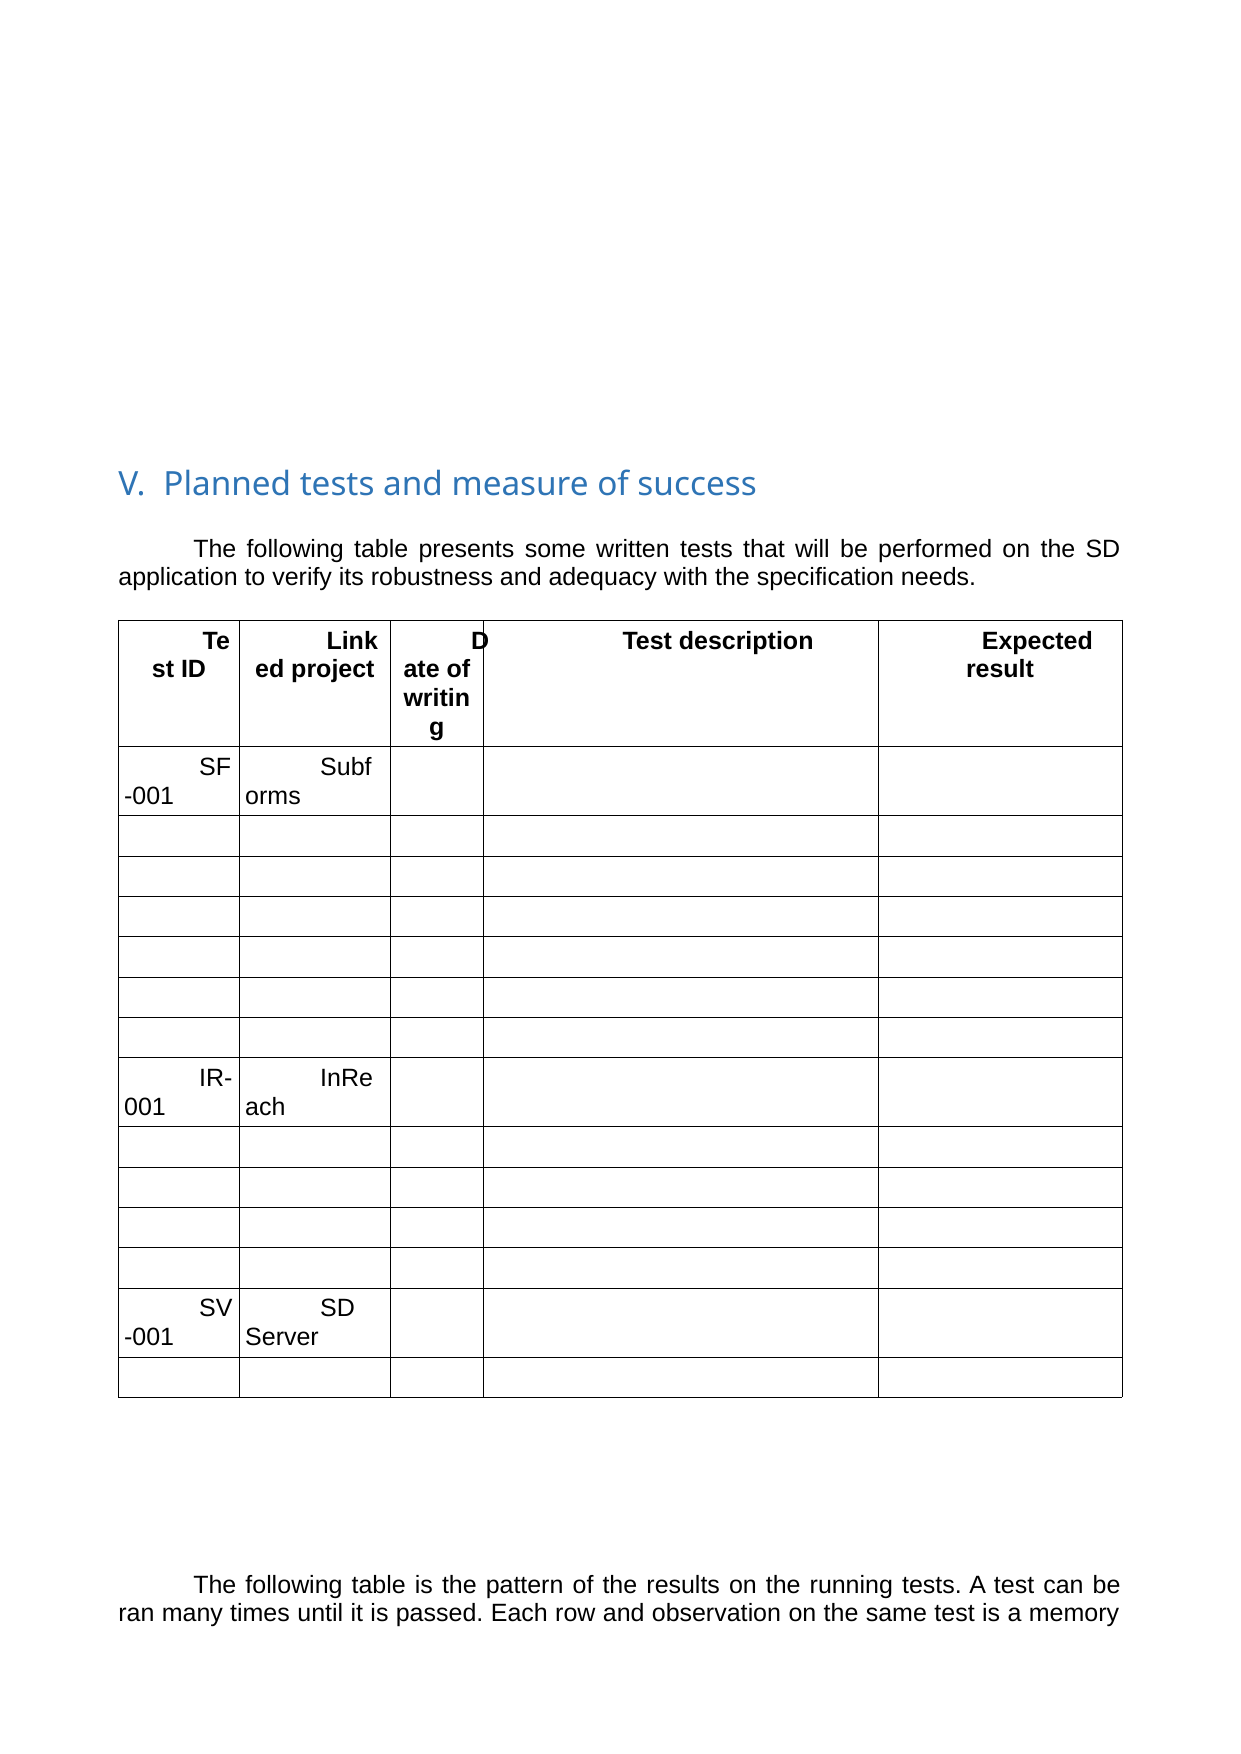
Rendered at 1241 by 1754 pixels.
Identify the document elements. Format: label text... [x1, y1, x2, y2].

table_cell [119, 1248, 239, 1288]
table_cell [391, 897, 483, 936]
table_cell [484, 1358, 878, 1397]
table_cell [879, 747, 1122, 815]
table_cell IR-001 [119, 1058, 239, 1126]
table_cell [119, 978, 239, 1017]
table_cell [879, 1358, 1122, 1397]
table_cell [240, 1168, 390, 1207]
table_cell SV-001 [119, 1289, 239, 1357]
table_cell [240, 1358, 390, 1397]
table_cell [119, 1168, 239, 1207]
table_cell [391, 1058, 483, 1126]
table_cell [391, 1168, 483, 1207]
table_cell [119, 897, 239, 936]
table_cell [391, 857, 483, 896]
table_cell [391, 816, 483, 856]
table_cell [879, 1018, 1122, 1057]
table_cell [879, 1127, 1122, 1167]
table_cell [119, 937, 239, 977]
table_cell [240, 978, 390, 1017]
table_cell [879, 1208, 1122, 1247]
table_cell [879, 1248, 1122, 1288]
table_cell [484, 1058, 878, 1126]
table_cell [484, 1168, 878, 1207]
table_cell [240, 1127, 390, 1167]
table_cell [879, 1168, 1122, 1207]
table_cell [391, 978, 483, 1017]
table_cell [484, 816, 878, 856]
table_cell [391, 747, 483, 815]
table_cell [391, 1127, 483, 1167]
table_cell [484, 897, 878, 936]
table_cell [240, 1208, 390, 1247]
table_cell [484, 1289, 878, 1357]
table_cell [240, 937, 390, 977]
table_cell [119, 1208, 239, 1247]
subtitle V. Planned tests and measure of success [118, 459, 1122, 505]
table_cell [879, 897, 1122, 936]
table_cell [240, 1248, 390, 1288]
table_cell [119, 1127, 239, 1167]
table_cell [391, 937, 483, 977]
table_cell [484, 1208, 878, 1247]
table_cell [240, 816, 390, 856]
table_cell [879, 857, 1122, 896]
table_header Linked project [240, 621, 390, 746]
table_cell [879, 1058, 1122, 1126]
table_cell [391, 1358, 483, 1397]
table_cell [484, 747, 878, 815]
table_header Test description [484, 621, 878, 746]
text The following table presents some written tests that will be performed on the SD application to verify its robustness and adequacy with the specification needs. [118, 533, 1122, 591]
table_cell [879, 816, 1122, 856]
text The following table is the pattern of the results on the running tests. A test can be ran many times until it is passed. Each row and observation on the same test is a memory [118, 1569, 1122, 1627]
table_cell [391, 1248, 483, 1288]
table_cell [484, 1127, 878, 1167]
table_cell [240, 857, 390, 896]
table_cell [240, 897, 390, 936]
table_cell [879, 978, 1122, 1017]
table_cell [484, 857, 878, 896]
table_header Expected result [879, 621, 1122, 746]
table_cell [879, 1289, 1122, 1357]
table_cell [484, 1248, 878, 1288]
table_header Date of writing [391, 621, 483, 746]
table_cell [484, 1018, 878, 1057]
table_header Test ID [119, 621, 239, 746]
table_cell [119, 816, 239, 856]
table_cell SF-001 [119, 747, 239, 815]
table_cell [879, 937, 1122, 977]
table_cell [391, 1208, 483, 1247]
table_cell [119, 1018, 239, 1057]
table_cell SD Server [240, 1289, 390, 1357]
table_cell [484, 937, 878, 977]
table_cell [391, 1289, 483, 1357]
table_cell Subforms [240, 747, 390, 815]
table_cell [119, 857, 239, 896]
table_cell InReach [240, 1058, 390, 1126]
table_cell [484, 978, 878, 1017]
table_cell [391, 1018, 483, 1057]
table_cell [240, 1018, 390, 1057]
table_cell [119, 1358, 239, 1397]
